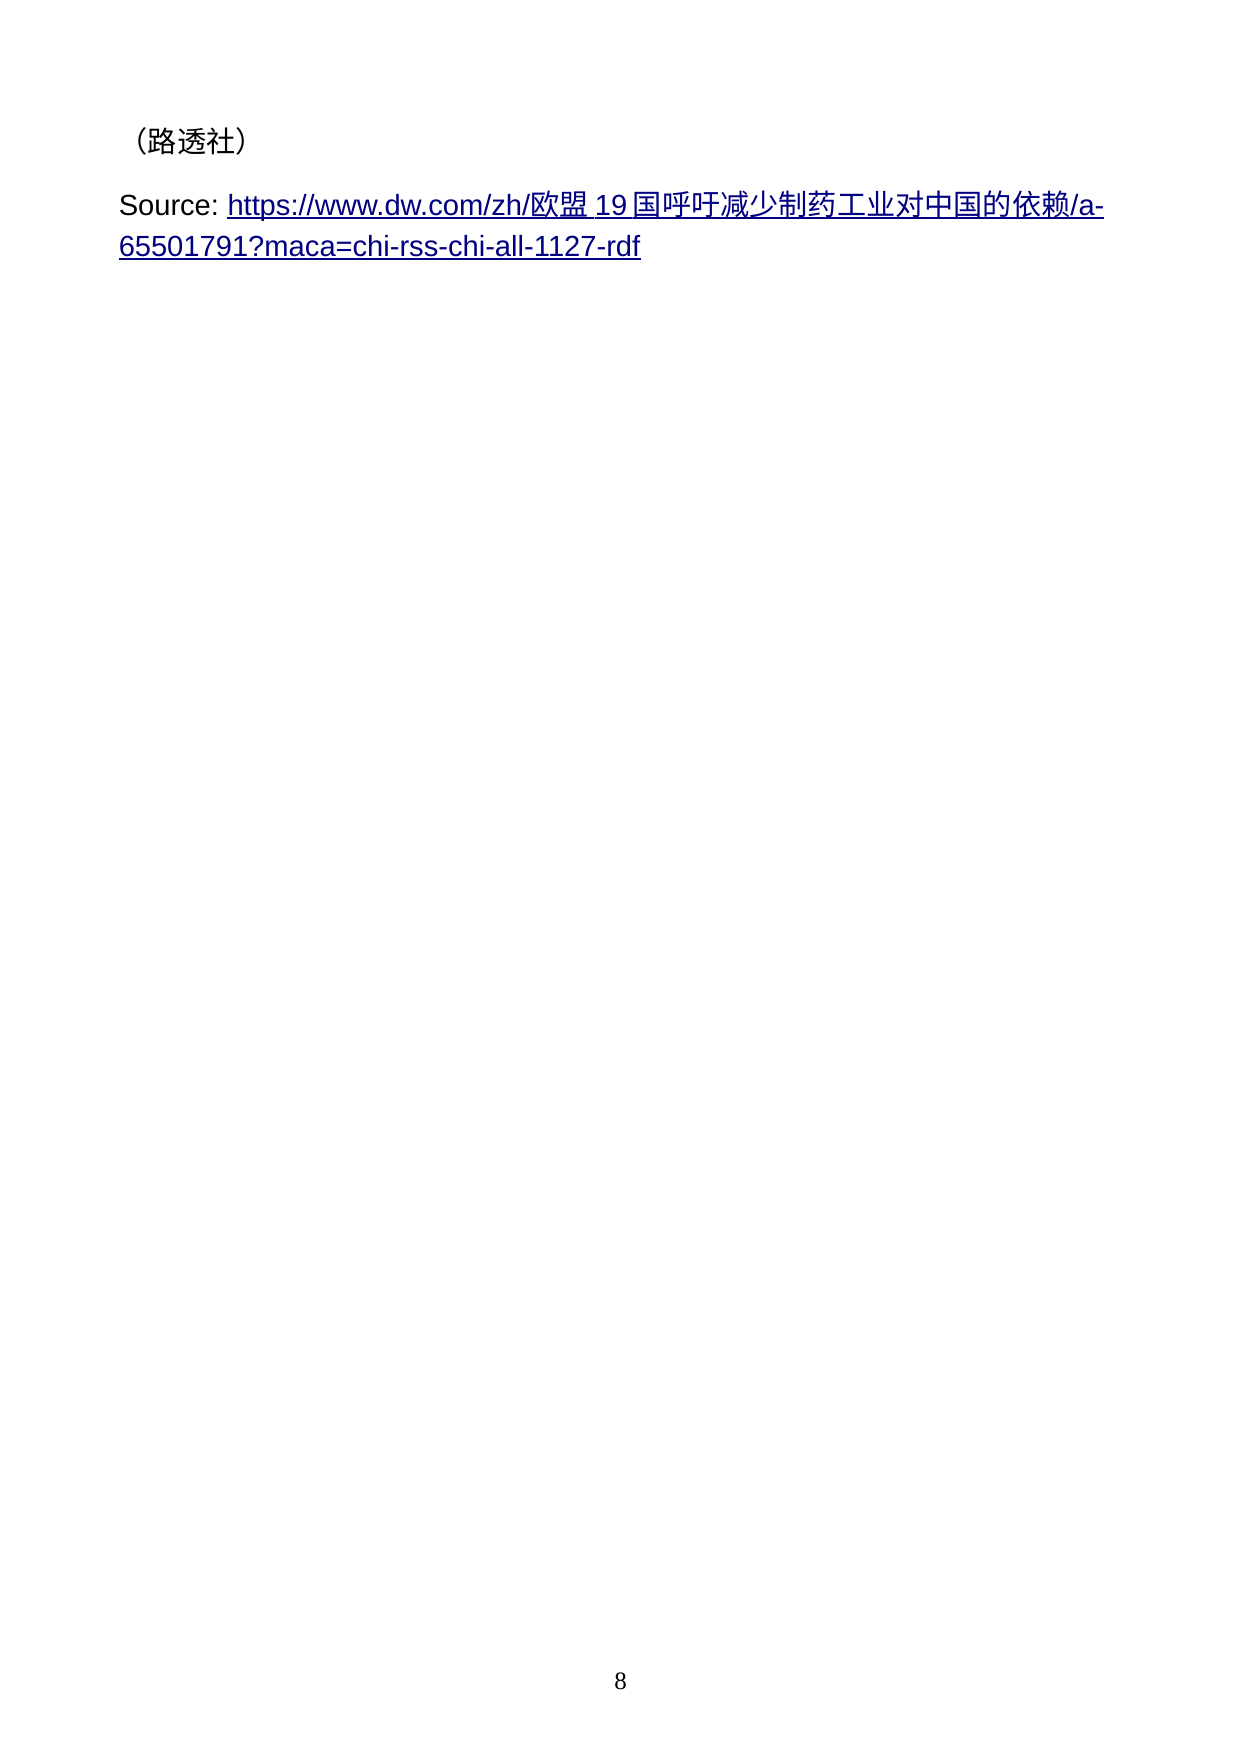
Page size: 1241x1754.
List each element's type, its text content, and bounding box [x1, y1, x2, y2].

text Source: https://www.dw.com/zh/欧盟19国呼吁减少制药工业对中国的依赖/a-65501791?maca=chi-rss-chi-all-1127-rdf [118, 182, 1122, 262]
text （路透社） [118, 118, 1122, 161]
